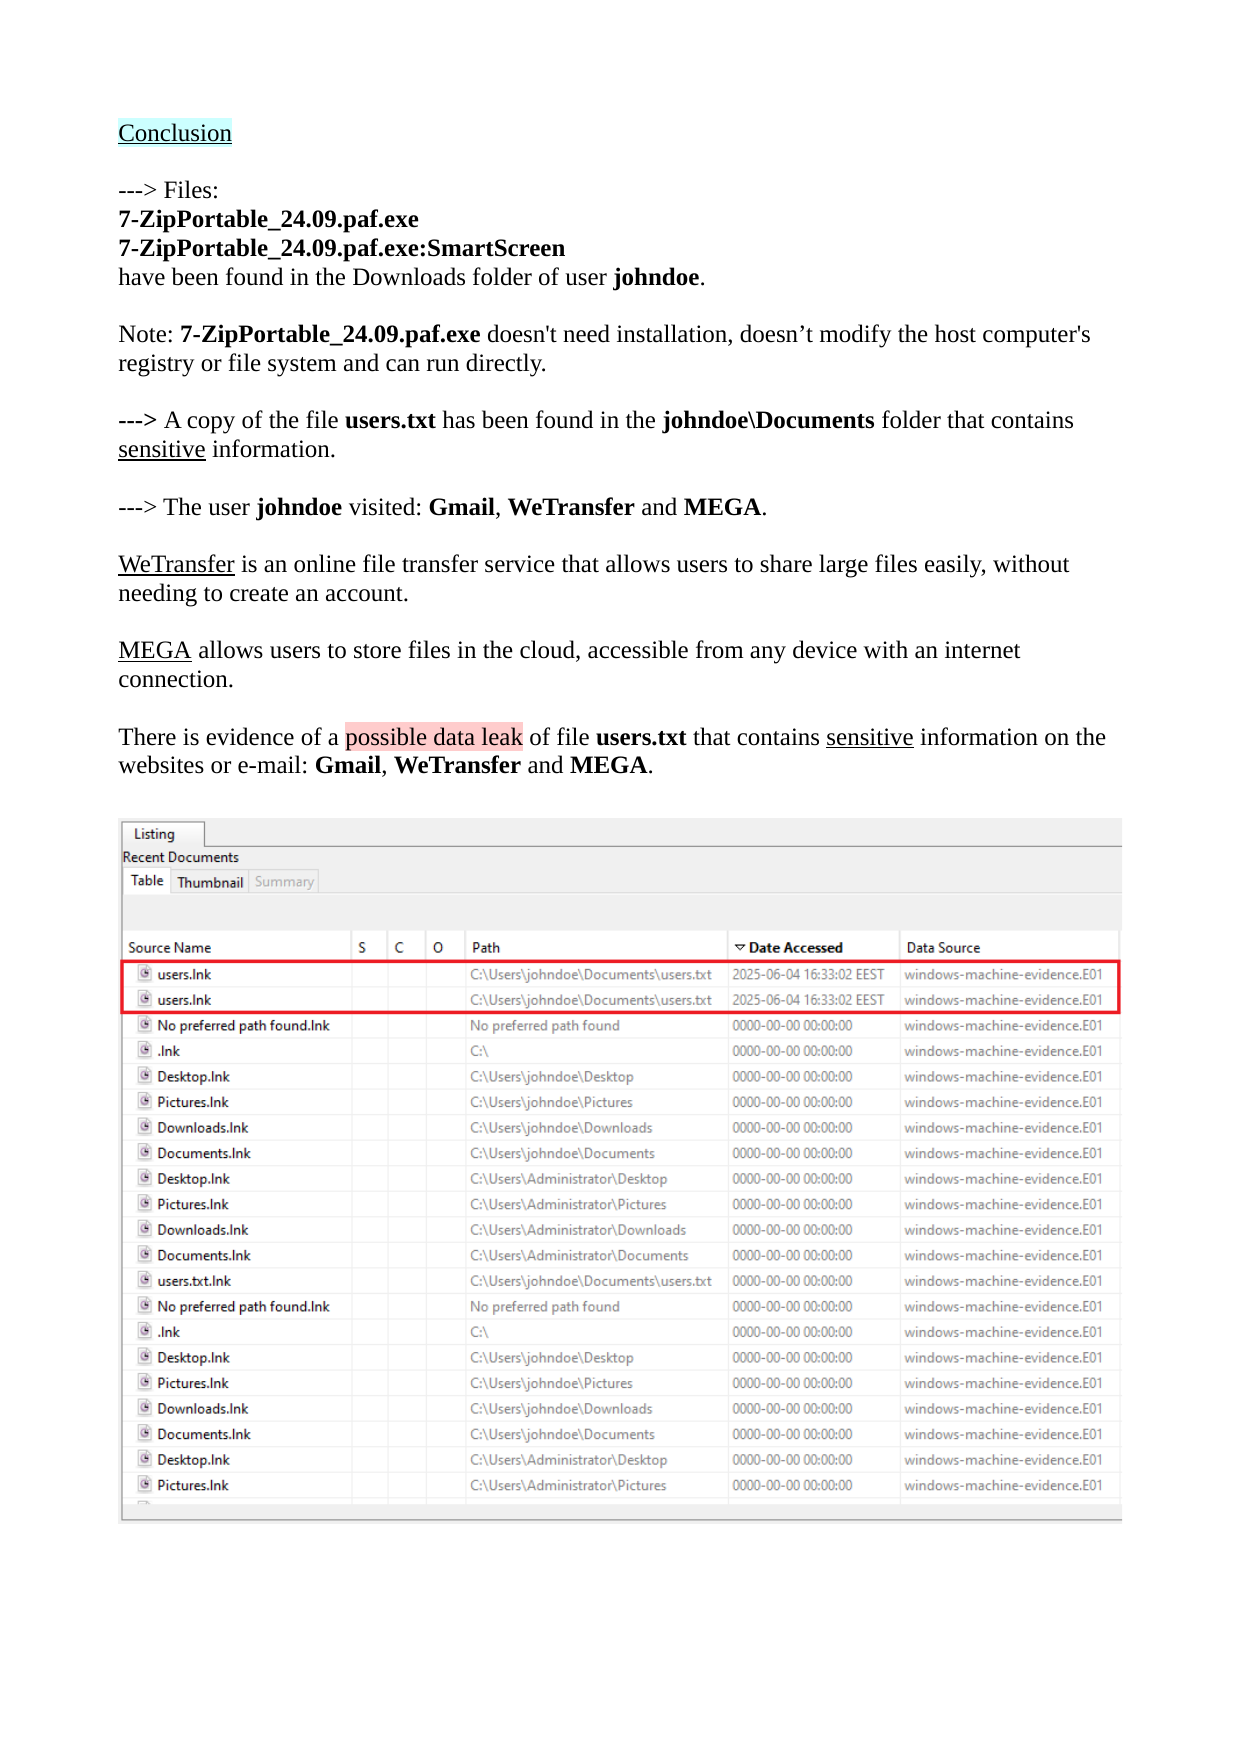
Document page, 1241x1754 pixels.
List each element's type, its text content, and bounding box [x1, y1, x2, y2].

text ---> A copy of the file users.txt has been found in the johndoe\Documents folder that contains sensitive information. [118, 406, 1122, 463]
text have been found in the Downloads folder of user johndoe. [118, 262, 1122, 291]
picture [118, 818, 1123, 1524]
text There is evidence of a possible data leak of file users.txt that contains sensitive information on the websites or e-mail: Gmail, WeTransfer and MEGA. [118, 722, 1122, 779]
text Conclusion [118, 118, 1122, 147]
text MEGA allows users to store files in the cloud, accessible from any device with an internet connection. [118, 636, 1122, 693]
text ---> Files: [118, 176, 1122, 204]
text 7-ZipPortable_24.09.paf.exe:SmartScreen [118, 233, 1122, 262]
text WeTransfer is an online file transfer service that allows users to share large files easily, without needing to create an account. [118, 549, 1122, 607]
text Note: 7-ZipPortable_24.09.paf.exe doesn't need installation, doesn’t modify the host computer's registry or file system and can run directly. [118, 319, 1122, 377]
text ---> The user johndoe visited: Gmail, WeTransfer and MEGA. [118, 492, 1122, 521]
text 7-ZipPortable_24.09.paf.exe [118, 204, 1122, 233]
